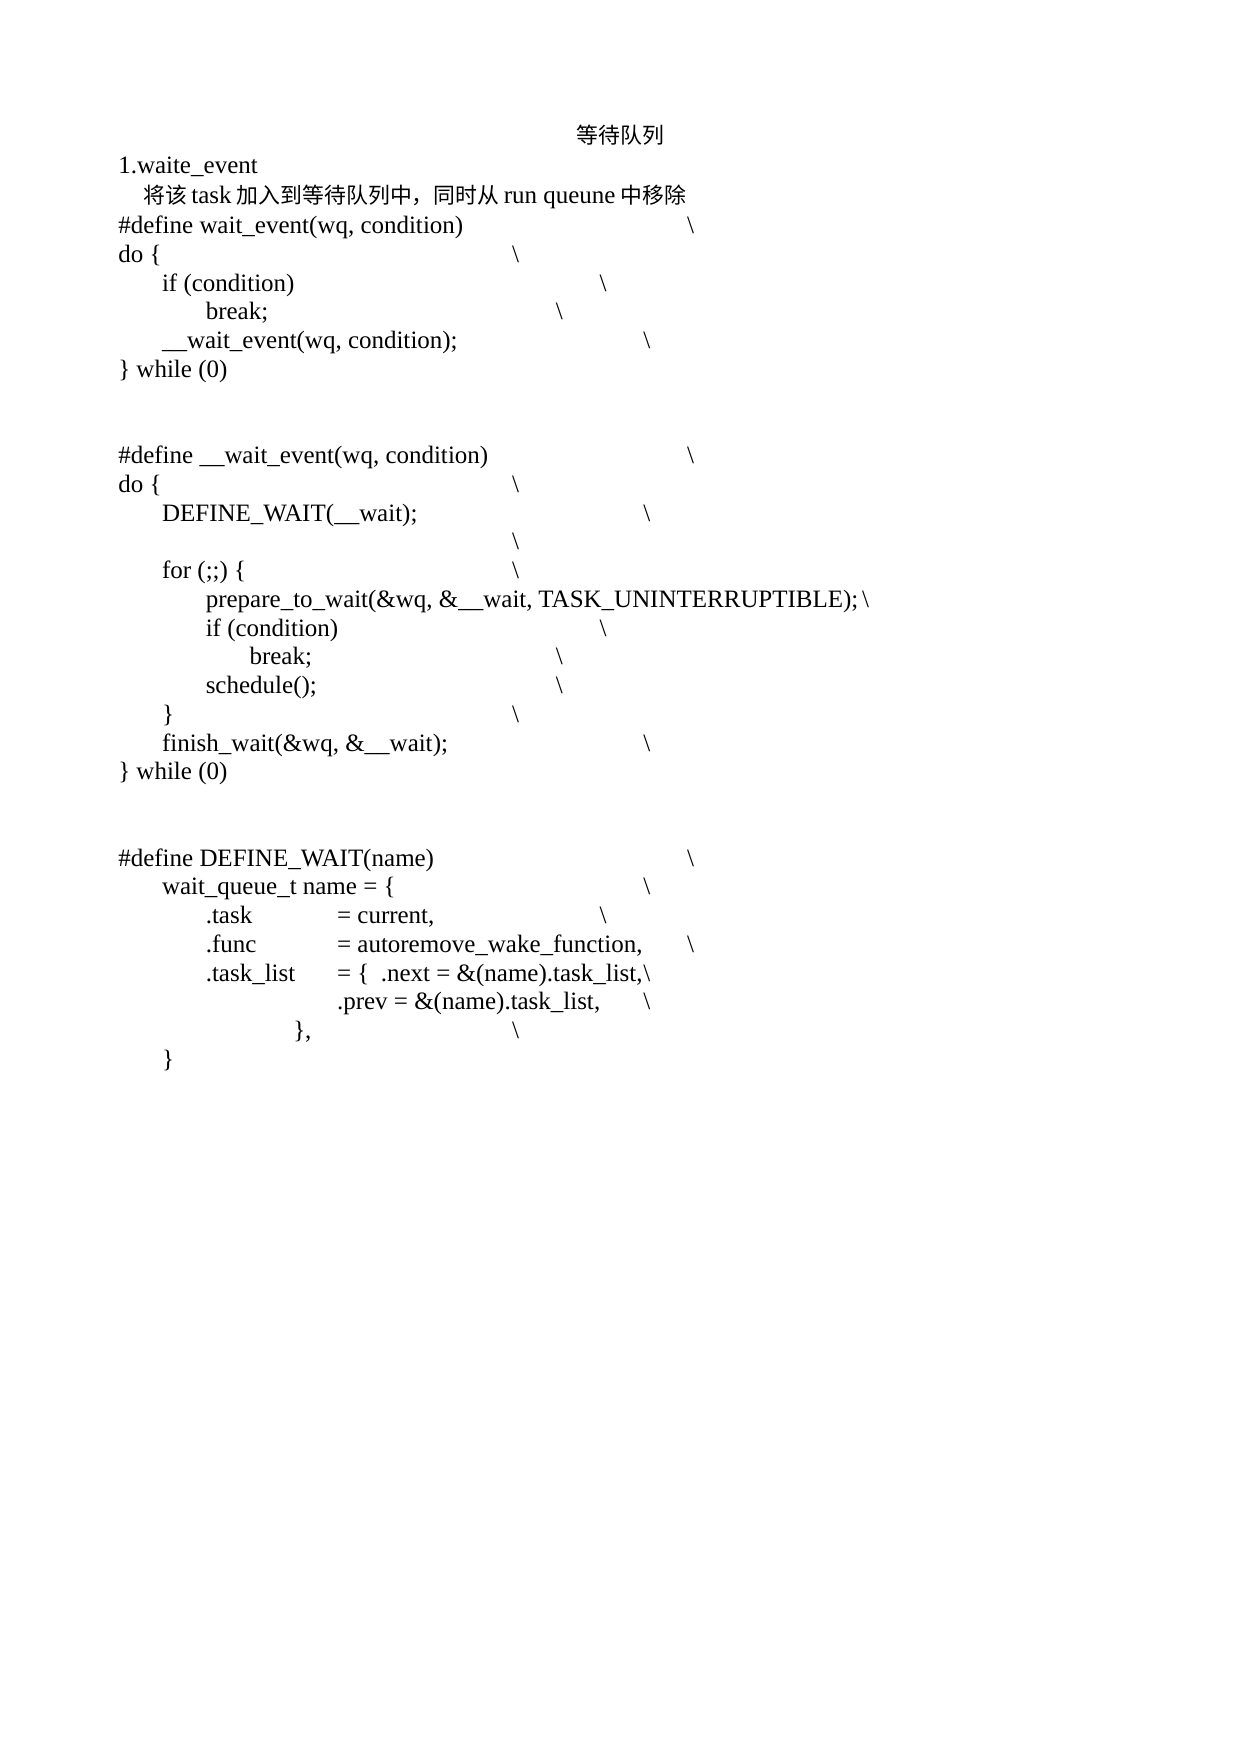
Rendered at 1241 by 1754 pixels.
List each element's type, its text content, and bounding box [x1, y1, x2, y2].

text __wait_event(wq, condition); \ [118, 325, 1122, 354]
text for (;;) { \ [118, 555, 1122, 584]
text break; \ [118, 641, 1122, 670]
text prepare_to_wait(&wq, &__wait, TASK_UNINTERRUPTIBLE); \ [118, 584, 1122, 613]
text } [118, 1044, 1122, 1073]
text 将该task加入到等待队列中，同时从run queune中移除 [118, 178, 1122, 210]
text do { \ [118, 469, 1122, 498]
text } \ [118, 699, 1122, 728]
text if (condition) \ [118, 613, 1122, 641]
text #define __wait_event(wq, condition) \ [118, 440, 1122, 469]
text .task_list = { .next = &(name).task_list, \ [118, 958, 1122, 986]
text #define wait_event(wq, condition) \ [118, 210, 1122, 239]
text 1.waite_event [118, 150, 1122, 178]
text \ [118, 526, 1122, 555]
text break; \ [118, 296, 1122, 325]
text }, \ [118, 1015, 1122, 1044]
text schedule(); \ [118, 670, 1122, 699]
text .prev = &(name).task_list, \ [118, 986, 1122, 1015]
text do { \ [118, 239, 1122, 268]
text if (condition) \ [118, 268, 1122, 296]
text finish_wait(&wq, &__wait); \ [118, 728, 1122, 756]
text .func = autoremove_wake_function, \ [118, 929, 1122, 958]
text #define DEFINE_WAIT(name) \ [118, 843, 1122, 871]
text wait_queue_t name = { \ [118, 871, 1122, 900]
text } while (0) [118, 756, 1122, 785]
text 等待队列 [118, 118, 1122, 150]
text .task = current, \ [118, 900, 1122, 929]
text DEFINE_WAIT(__wait); \ [118, 498, 1122, 526]
text } while (0) [118, 354, 1122, 383]
